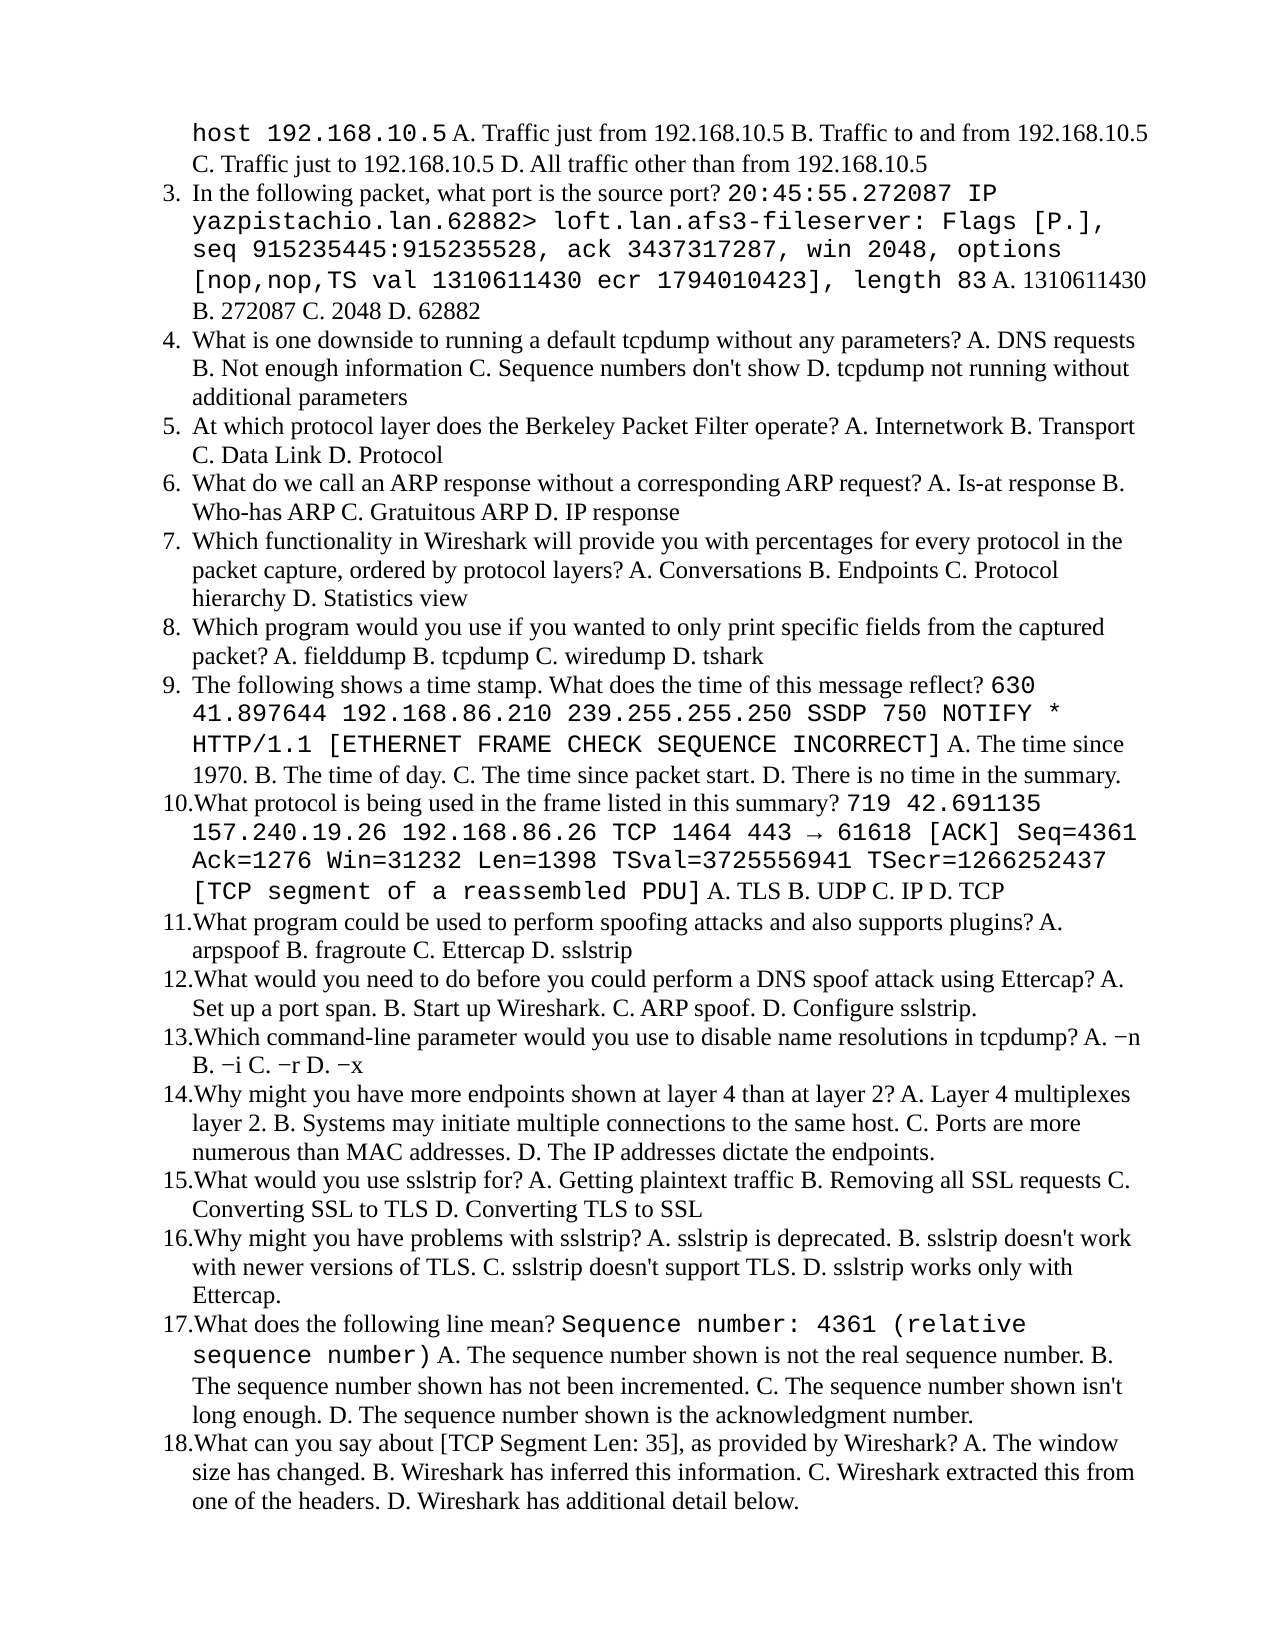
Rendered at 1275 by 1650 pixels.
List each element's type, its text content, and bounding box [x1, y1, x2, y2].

list In the following packet, what port is the source port? 20:45:55.272087 IP yazpistachio.lan.62882> loft.lan.afs3-fileserver: Flags [P.], seq 915235445:915235528, ack 3437317287, win 2048, options [nop,nop,TS val 1310611430 ecr 1794010423], length 83 A. 1310611430 B. 272087 C. 2048 D. 62882 [162, 178, 1157, 325]
list Why might you have problems with sslstrip? A. sslstrip is deprecated. B. sslstrip doesn't work with newer versions of TLS. C. sslstrip doesn't support TLS. D. sslstrip works only with Ettercap. [162, 1223, 1157, 1309]
list Which program would you use if you wanted to only print specific fields from the captured packet? A. fielddump B. tcpdump C. wiredump D. tshark [162, 612, 1157, 670]
list What is one downside to running a default tcpdump without any parameters? A. DNS requests B. Not enough information C. Sequence numbers don't show D. tcpdump not running without additional parameters [162, 325, 1157, 411]
list At which protocol layer does the Berkeley Packet Filter operate? A. Internetwork B. Transport C. Data Link D. Protocol [162, 411, 1157, 468]
list host 192.168.10.5 A. Traffic just from 192.168.10.5 B. Traffic to and from 192.168.10.5 C. Traffic just to 192.168.10.5 D. All traffic other than from 192.168.10.5 [162, 118, 1157, 178]
list Why might you have more endpoints shown at layer 4 than at layer 2? A. Layer 4 multiplexes layer 2. B. Systems may initiate multiple connections to the same host. C. Ports are more numerous than MAC addresses. D. The IP addresses dictate the endpoints. [162, 1079, 1157, 1166]
list What can you say about [TCP Segment Len: 35], as provided by Wireshark? A. The window size has changed. B. Wireshark has inferred this information. C. Wireshark extracted this from one of the headers. D. Wireshark has additional detail below. [162, 1428, 1157, 1515]
list What would you need to do before you could perform a DNS spoof attack using Ettercap? A. Set up a port span. B. Start up Wireshark. C. ARP spoof. D. Configure sslstrip. [162, 964, 1157, 1022]
list What program could be used to perform spoofing attacks and also supports plugins? A. arpspoof B. fragroute C. Ettercap D. sslstrip [162, 907, 1157, 964]
list What would you use sslstrip for? A. Getting plaintext traffic B. Removing all SSL requests C. Converting SSL to TLS D. Converting TLS to SSL [162, 1166, 1157, 1223]
list Which command‐line parameter would you use to disable name resolutions in tcpdump? A. −n B. −i C. −r D. −x [162, 1022, 1157, 1079]
list What do we call an ARP response without a corresponding ARP request? A. Is‐at response B. Who‐has ARP C. Gratuitous ARP D. IP response [162, 468, 1157, 526]
list Which functionality in Wireshark will provide you with percentages for every protocol in the packet capture, ordered by protocol layers? A. Conversations B. Endpoints C. Protocol hierarchy D. Statistics view [162, 526, 1157, 612]
list The following shows a time stamp. What does the time of this message reflect? 630 41.897644 192.168.86.210 239.255.255.250 SSDP 750 NOTIFY * HTTP/1.1 [ETHERNET FRAME CHECK SEQUENCE INCORRECT] A. The time since 1970. B. The time of day. C. The time since packet start. D. There is no time in the summary. [162, 670, 1157, 788]
list What protocol is being used in the frame listed in this summary? 719 42.691135 157.240.19.26 192.168.86.26 TCP 1464 443 → 61618 [ACK] Seq=4361 Ack=1276 Win=31232 Len=1398 TSval=3725556941 TSecr=1266252437 [TCP segment of a reassembled PDU] A. TLS B. UDP C. IP D. TCP [162, 788, 1157, 907]
list What does the following line mean? Sequence number: 4361 (relative sequence number) A. The sequence number shown is not the real sequence number. B. The sequence number shown has not been incremented. C. The sequence number shown isn't long enough. D. The sequence number shown is the acknowledgment number. [162, 1309, 1157, 1428]
